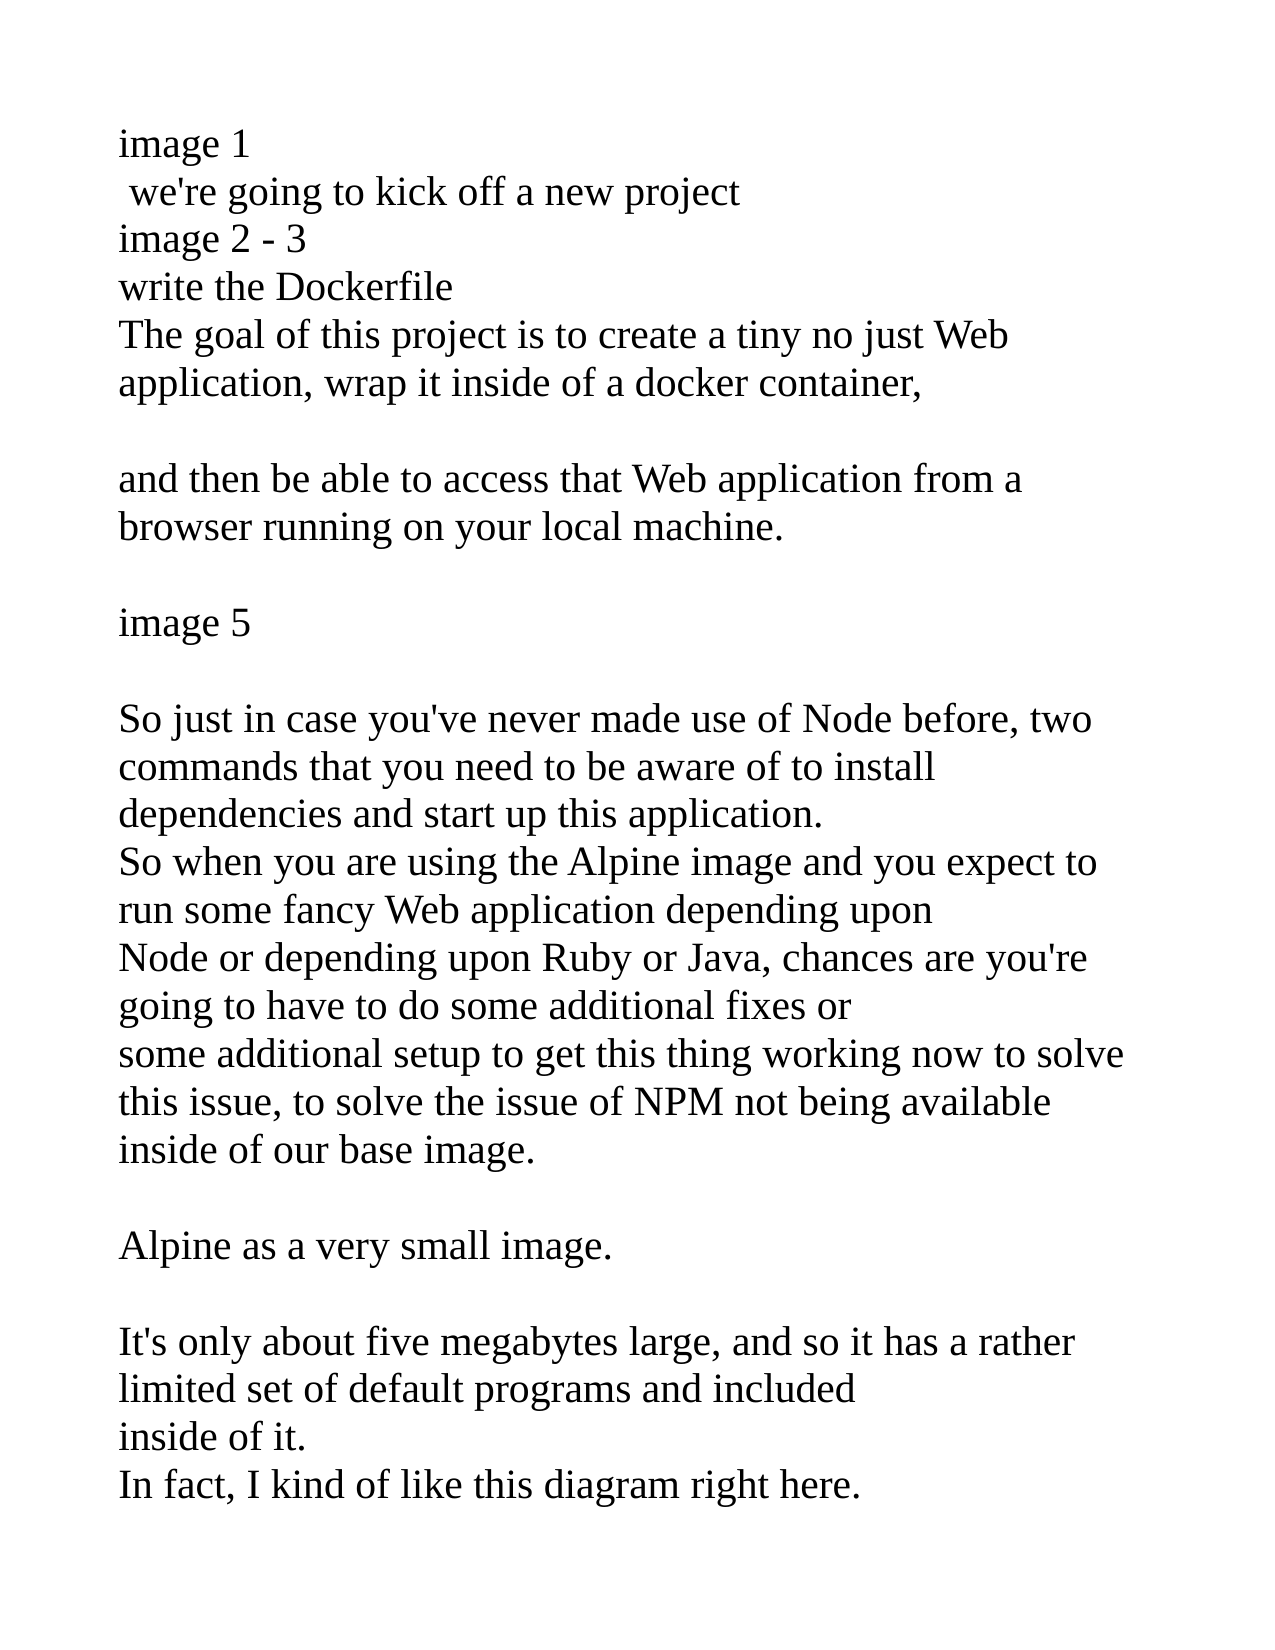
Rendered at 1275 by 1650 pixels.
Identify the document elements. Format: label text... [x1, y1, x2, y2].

text In fact, I kind of like this diagram right here. [118, 1460, 1157, 1508]
text image 5 [118, 597, 1157, 645]
text So just in case you've never made use of Node before, two commands that you need to be aware of to install dependencies and start up this application. [118, 693, 1157, 837]
text It's only about five megabytes large, and so it has a rather limited set of default programs and included [118, 1316, 1157, 1412]
text and then be able to access that Web application from a browser running on your local machine. [118, 453, 1157, 549]
text Alpine as a very small image. [118, 1220, 1157, 1268]
text Node or depending upon Ruby or Java, chances are you're going to have to do some additional fixes or [118, 933, 1157, 1028]
text image 1 [118, 118, 1157, 166]
text inside of it. [118, 1412, 1157, 1460]
text So when you are using the Alpine image and you expect to run some fancy Web application depending upon [118, 837, 1157, 933]
text The goal of this project is to create a tiny no just Web application, wrap it inside of a docker container, [118, 310, 1157, 406]
text we're going to kick off a new project [118, 166, 1157, 214]
text image 2 - 3 [118, 214, 1157, 262]
text some additional setup to get this thing working now to solve this issue, to solve the issue of NPM not being available inside of our base image. [118, 1028, 1157, 1172]
text write the Dockerfile [118, 262, 1157, 310]
